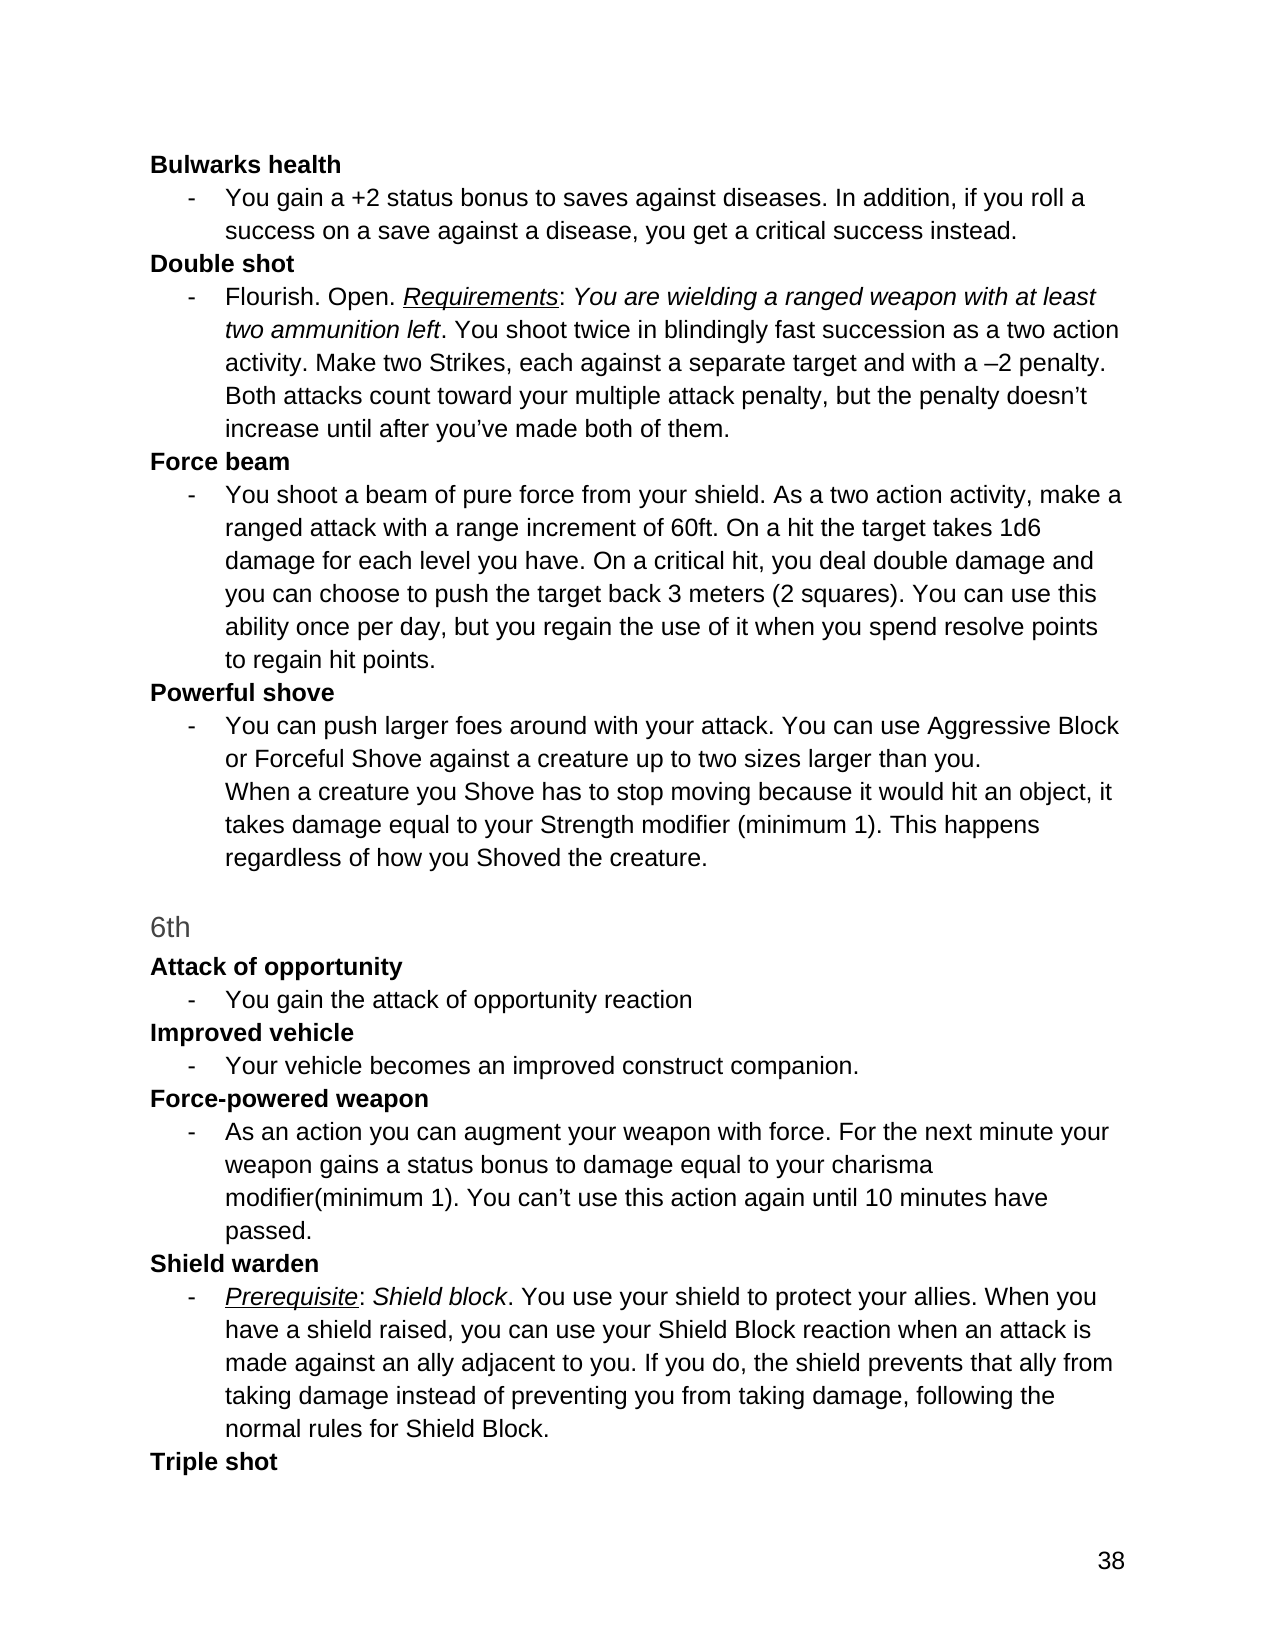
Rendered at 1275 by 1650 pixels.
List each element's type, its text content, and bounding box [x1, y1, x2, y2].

text Triple shot [150, 1447, 1125, 1476]
list You gain a +2 status bonus to saves against diseases. In addition, if you roll a success on a save against a disease, you get a critical success instead. [187, 183, 1125, 245]
text Powerful shove [150, 678, 1125, 707]
list Your vehicle becomes an improved construct companion. [187, 1051, 1125, 1079]
text Improved vehicle [150, 1018, 1125, 1046]
text Force-powered weapon [150, 1084, 1125, 1112]
list Flourish. Open. Requirements: You are wielding a ranged weapon with at least two ammunition left. You shoot twice in blindingly fast succession as a two action activity. Make two Strikes, each against a separate target and with a –2 penalty. Both attacks count toward your multiple attack penalty, but the penalty doesn’t increase until after you’ve made both of them. [187, 282, 1125, 443]
list As an action you can augment your weapon with force. For the next minute your weapon gains a status bonus to damage equal to your charisma modifier(minimum 1). You can’t use this action again until 10 minutes have passed. [187, 1117, 1125, 1244]
text When a creature you Shove has to stop moving because it would hit an object, it takes damage equal to your Strength modifier (minimum 1). This happens regardless of how you Shoved the creature. [225, 777, 1125, 872]
text Bulwarks health [150, 150, 1125, 179]
list Prerequisite: Shield block. You use your shield to protect your allies. When you have a shield raised, you can use your Shield Block reaction when an attack is made against an ally adjacent to you. If you do, the shield prevents that ally from taking damage instead of preventing you from taking damage, following the normal rules for Shield Block. [187, 1282, 1125, 1443]
text Shield warden [150, 1249, 1125, 1278]
text Attack of opportunity [150, 952, 1125, 980]
subtitle 6th [150, 910, 1125, 943]
list You gain the attack of opportunity reaction [187, 985, 1125, 1013]
list You shoot a beam of pure force from your shield. As a two action activity, make a ranged attack with a range increment of 60ft. On a hit the target takes 1d6 damage for each level you have. On a critical hit, you deal double damage and you can choose to push the target back 3 meters (2 squares). You can use this ability once per day, but you regain the use of it when you spend resolve points to regain hit points. [187, 480, 1125, 674]
text Double shot [150, 249, 1125, 278]
text Force beam [150, 447, 1125, 476]
list You can push larger foes around with your attack. You can use Aggressive Block or Forceful Shove against a creature up to two sizes larger than you. [187, 711, 1125, 773]
